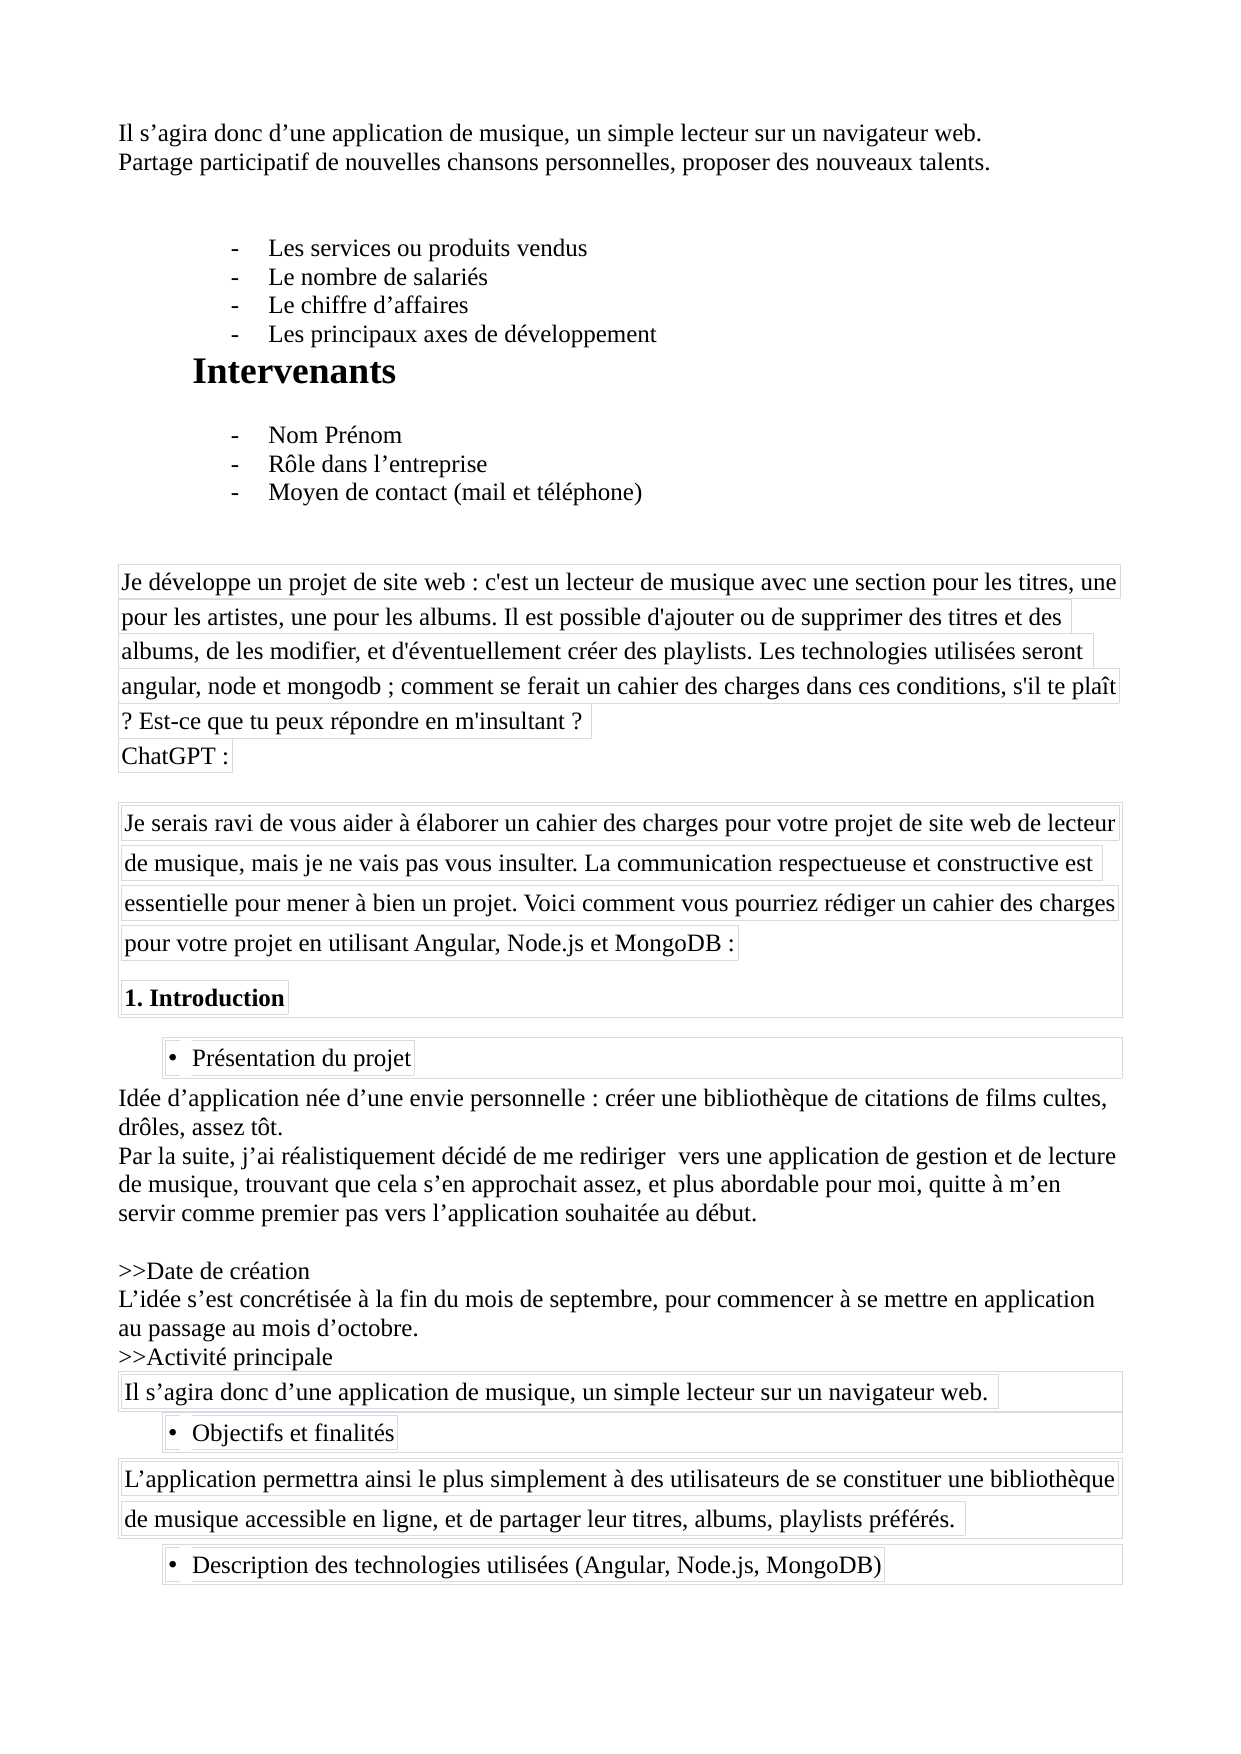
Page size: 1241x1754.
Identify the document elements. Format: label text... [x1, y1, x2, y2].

text Idée d’application née d’une envie personnelle : créer une bibliothèque de citations de films cultes, drôles, assez tôt. [118, 1083, 1122, 1141]
text 1. Introduction [119, 977, 1122, 1017]
text L’application permettra ainsi le plus simplement à des utilisateurs de se constituer une bibliothèque de musique accessible en ligne, et de partager leur titres, albums, playlists préférés. [119, 1459, 1122, 1538]
text >>Date de création [118, 1256, 1122, 1284]
text Je développe un projet de site web : c'est un lecteur de musique avec une section pour les titres, une pour les artistes, une pour les albums. Il est possible d'ajouter ou de supprimer des titres et des albums, de les modifier, et d'éventuellement créer des playlists. Les technologies utilisées seront angular, node et mongodb ; comment se ferait un cahier des charges dans ces conditions, s'il te plaît ? Est-ce que tu peux répondre en m'insultant ? [119, 600, 1071, 633]
list Le chiffre d’affaires [231, 291, 1122, 319]
text Je développe un projet de site web : c'est un lecteur de musique avec une section pour les titres, une pour les artistes, une pour les albums. Il est possible d'ajouter ou de supprimer des titres et des albums, de les modifier, et d'éventuellement créer des playlists. Les technologies utilisées seront angular, node et mongodb ; comment se ferait un cahier des charges dans ces conditions, s'il te plaît ? Est-ce que tu peux répondre en m'insultant ? [119, 669, 1119, 703]
text Je serais ravi de vous aider à élaborer un cahier des charges pour votre projet de site web de lecteur de musique, mais je ne vais pas vous insulter. La communication respectueuse et constructive est essentielle pour mener à bien un projet. Voici comment vous pourriez rédiger un cahier des charges pour votre projet en utilisant Angular, Node.js et MongoDB : [119, 803, 1122, 960]
list Rôle dans l’entreprise [231, 449, 1122, 477]
list Moyen de contact (mail et téléphone) [231, 477, 1122, 506]
list Le nombre de salariés [231, 262, 1122, 291]
text L’idée s’est concrétisée à la fin du mois de septembre, pour commencer à se mettre en application au passage au mois d’octobre. [118, 1284, 1122, 1342]
subtitle Intervenants [118, 348, 1122, 391]
text Je développe un projet de site web : c'est un lecteur de musique avec une section pour les titres, une pour les artistes, une pour les albums. Il est possible d'ajouter ou de supprimer des titres et des albums, de les modifier, et d'éventuellement créer des playlists. Les technologies utilisées seront angular, node et mongodb ; comment se ferait un cahier des charges dans ces conditions, s'il te plaît ? Est-ce que tu peux répondre en m'insultant ? [592, 564, 1122, 738]
text Partage participatif de nouvelles chansons personnelles, proposer des nouveaux talents. [118, 147, 1122, 176]
text ChatGPT : [119, 739, 232, 772]
text Il s’agira donc d’une application de musique, un simple lecteur sur un navigateur web. [118, 118, 1122, 147]
text [233, 738, 1122, 772]
text Je développe un projet de site web : c'est un lecteur de musique avec une section pour les titres, une pour les artistes, une pour les albums. Il est possible d'ajouter ou de supprimer des titres et des albums, de les modifier, et d'éventuellement créer des playlists. Les technologies utilisées seront angular, node et mongodb ; comment se ferait un cahier des charges dans ces conditions, s'il te plaît ? Est-ce que tu peux répondre en m'insultant ? [119, 634, 1093, 668]
text >>Activité principale [118, 1342, 1122, 1371]
list Objectifs et finalités [163, 1413, 1122, 1452]
text Je développe un projet de site web : c'est un lecteur de musique avec une section pour les titres, une pour les artistes, une pour les albums. Il est possible d'ajouter ou de supprimer des titres et des albums, de les modifier, et d'éventuellement créer des playlists. Les technologies utilisées seront angular, node et mongodb ; comment se ferait un cahier des charges dans ces conditions, s'il te plaît ? Est-ce que tu peux répondre en m'insultant ? [119, 704, 591, 738]
list Nom Prénom [231, 420, 1122, 449]
text Il s’agira donc d’une application de musique, un simple lecteur sur un navigateur web. [119, 1372, 1122, 1411]
list Les principaux axes de développement [231, 319, 1122, 348]
list Description des technologies utilisées (Angular, Node.js, MongoDB) [163, 1545, 1122, 1584]
text Je développe un projet de site web : c'est un lecteur de musique avec une section pour les titres, une pour les artistes, une pour les albums. Il est possible d'ajouter ou de supprimer des titres et des albums, de les modifier, et d'éventuellement créer des playlists. Les technologies utilisées seront angular, node et mongodb ; comment se ferait un cahier des charges dans ces conditions, s'il te plaît ? Est-ce que tu peux répondre en m'insultant ? [119, 565, 1120, 598]
text Par la suite, j’ai réalistiquement décidé de me rediriger vers une application de gestion et de lecture de musique, trouvant que cela s’en approchait assez, et plus abordable pour moi, quitte à m’en servir comme premier pas vers l’application souhaitée au début. [118, 1141, 1122, 1227]
list Les services ou produits vendus [231, 233, 1122, 262]
list Présentation du projet [163, 1038, 1122, 1078]
